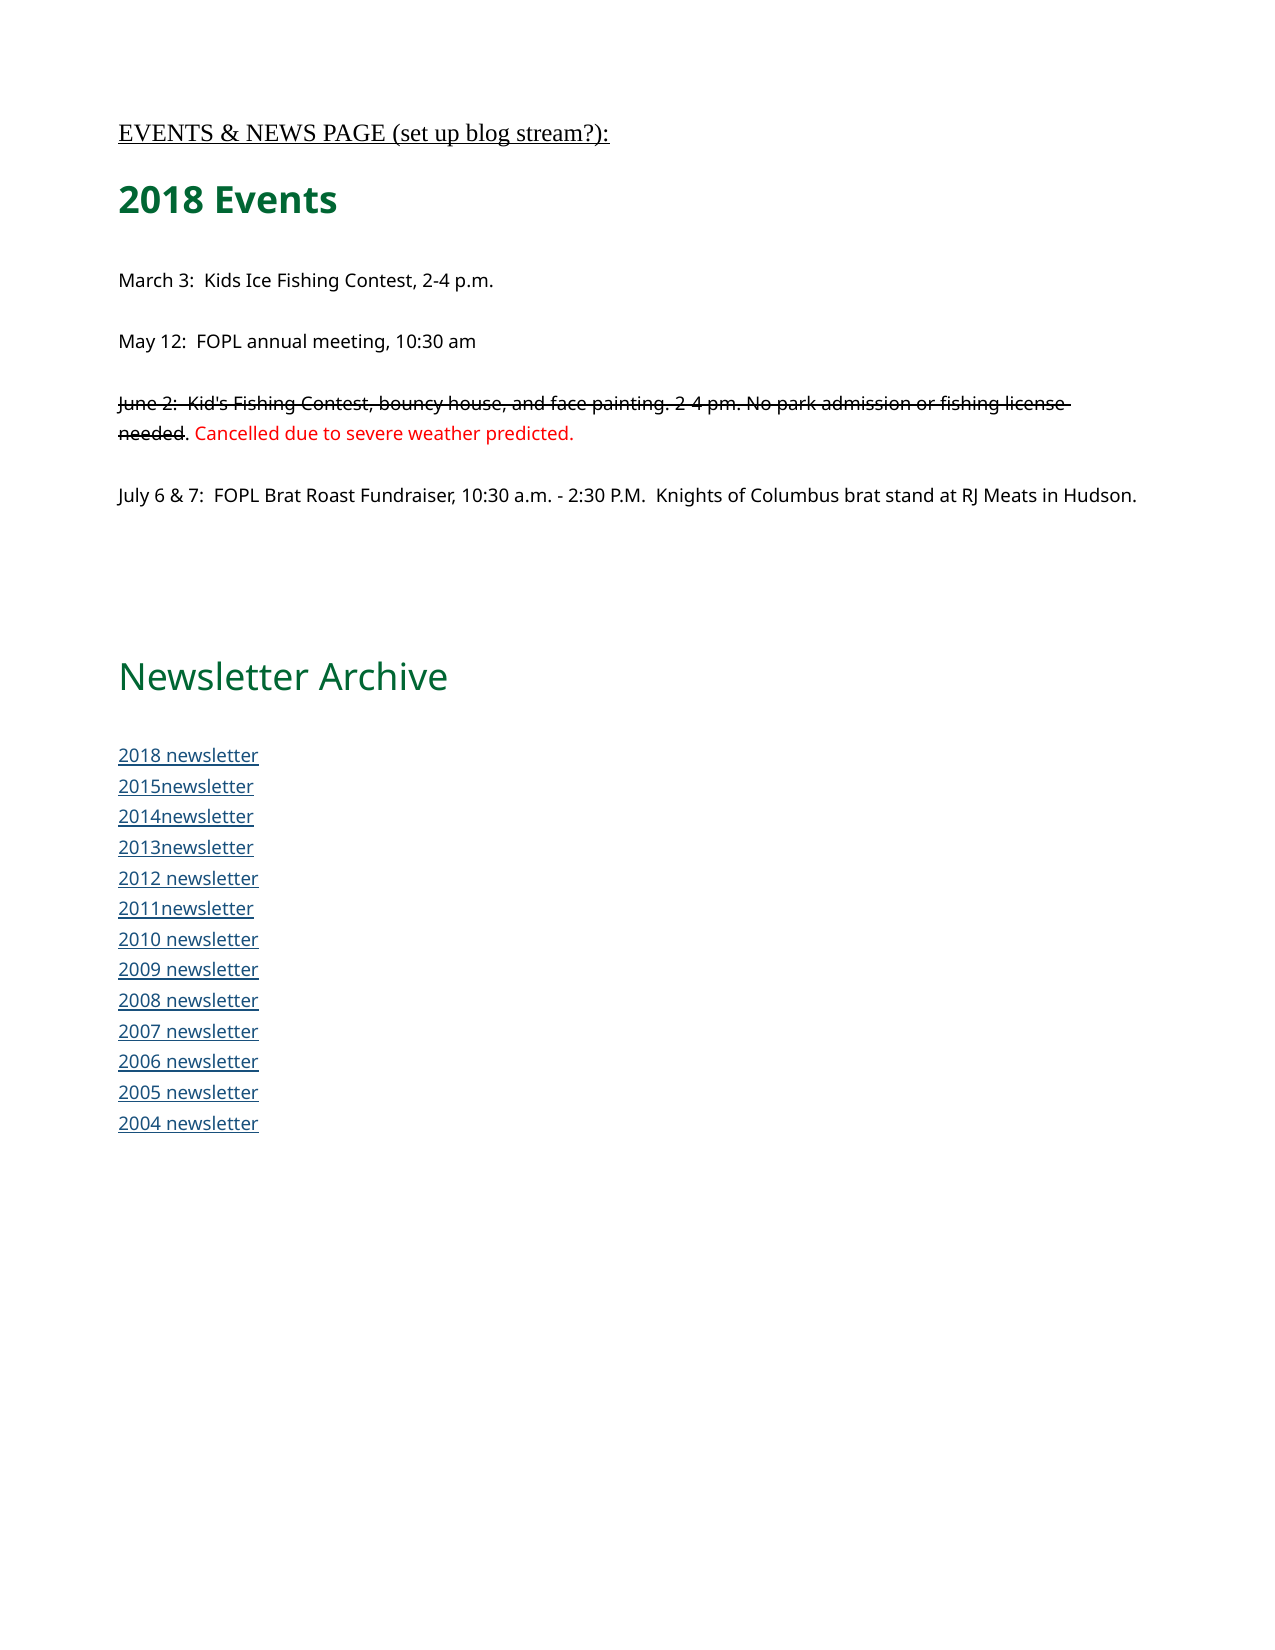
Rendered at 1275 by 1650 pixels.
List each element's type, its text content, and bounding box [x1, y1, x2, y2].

text 2018 newsletter [118, 742, 1157, 768]
text June 2: Kid's Fishing Contest, bouncy house, and face painting. 2-4 pm. No park admission or fishing license needed. Cancelled due to severe weather predicted. [118, 390, 1157, 446]
text 2004 newsletter [118, 1110, 1157, 1135]
text 2006 newsletter [118, 1049, 1157, 1074]
text 2014newsletter [118, 804, 1157, 829]
text 2007 newsletter [118, 1018, 1157, 1043]
text 2013newsletter [118, 834, 1157, 860]
subtitle 2018 Events [118, 173, 1157, 224]
text 2009 newsletter [118, 957, 1157, 982]
text 2008 newsletter [118, 987, 1157, 1013]
text 2005 newsletter [118, 1079, 1157, 1105]
text 2010 newsletter [118, 926, 1157, 952]
text 2011newsletter [118, 896, 1157, 921]
text July 6 & 7: FOPL Brat Roast Fundraiser, 10:30 a.m. - 2:30 P.M. Knights of Columbus brat stand at RJ Meats in Hudson. [118, 482, 1157, 507]
subtitle Newsletter Archive [118, 651, 1157, 702]
text March 3: Kids Ice Fishing Contest, 2-4 p.m. [118, 268, 1157, 293]
text 2015newsletter [118, 773, 1157, 798]
text 2012 newsletter [118, 865, 1157, 890]
text May 12: FOPL annual meeting, 10:30 am [118, 329, 1157, 354]
text EVENTS & NEWS PAGE (set up blog stream?): [118, 118, 1157, 147]
